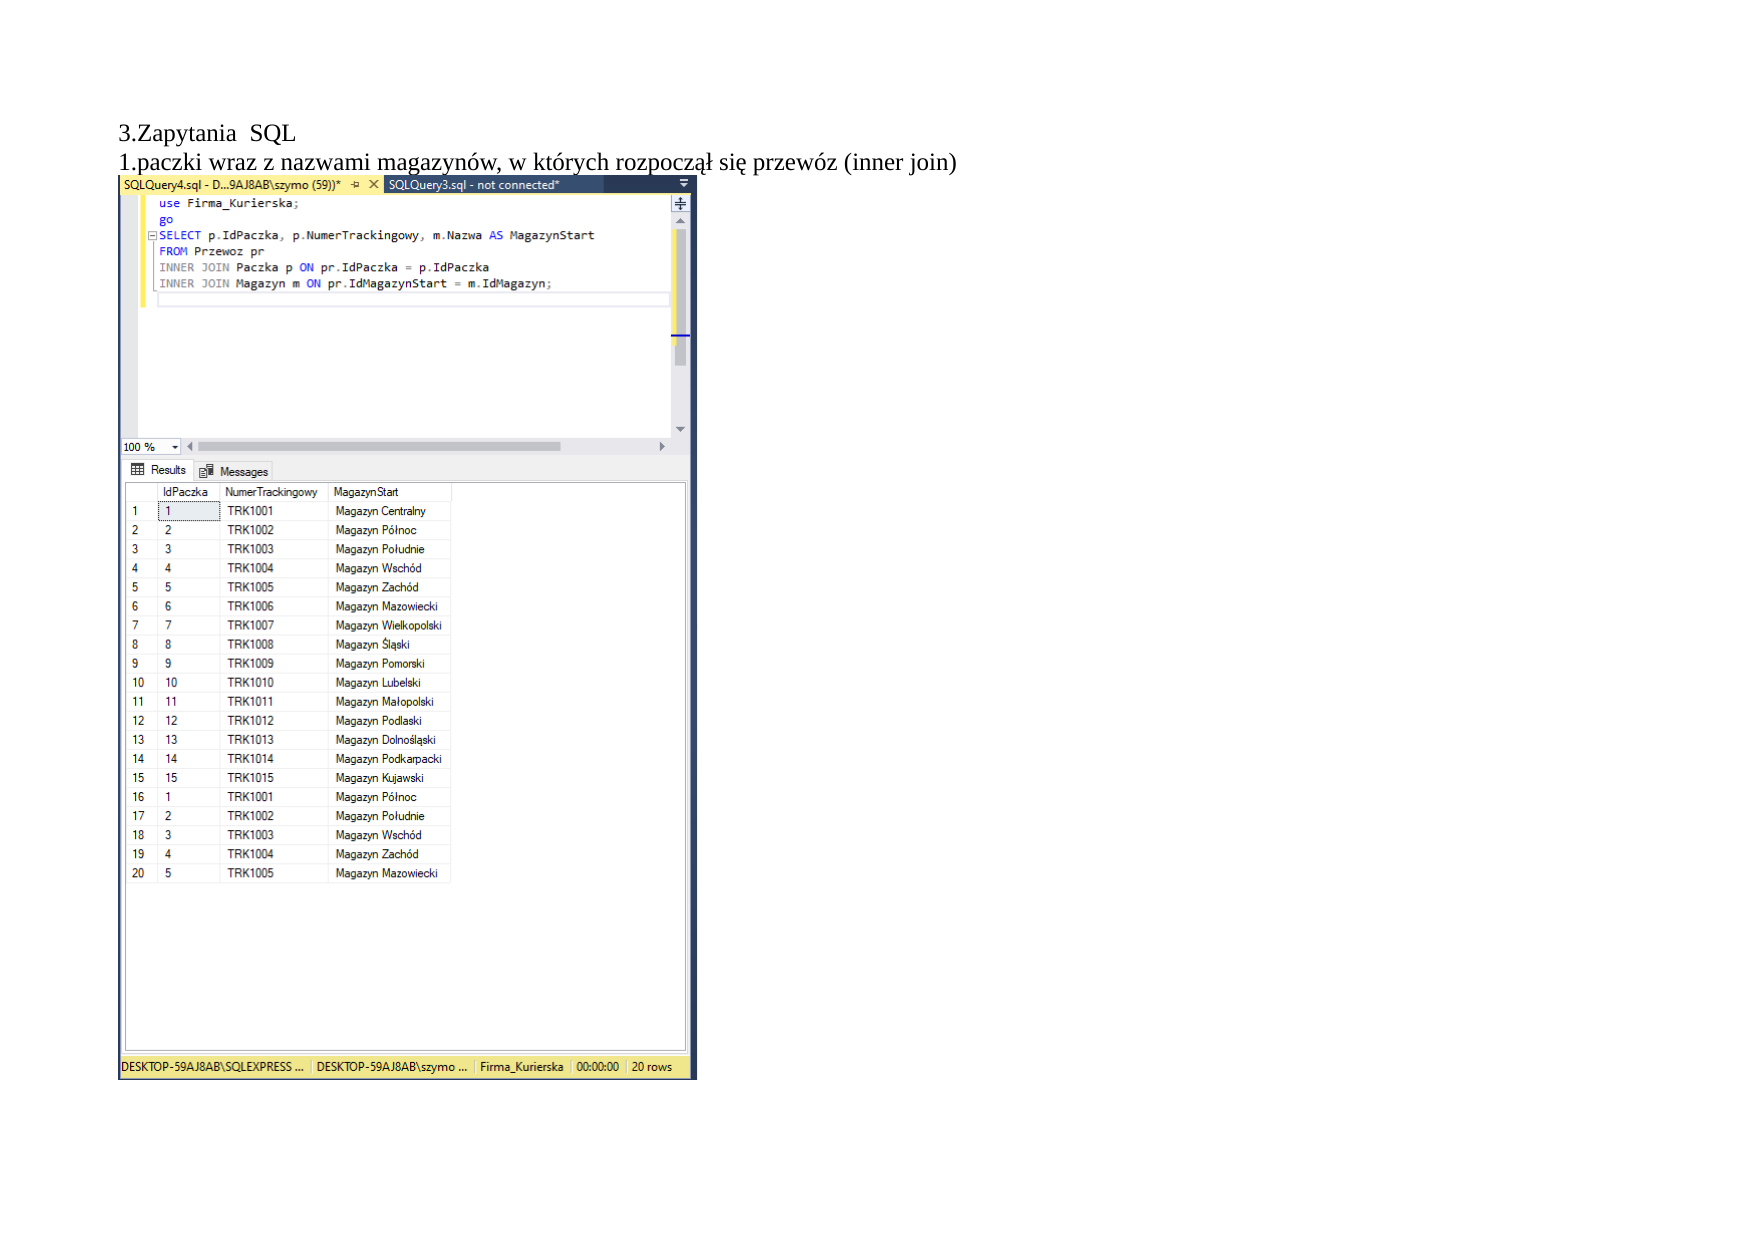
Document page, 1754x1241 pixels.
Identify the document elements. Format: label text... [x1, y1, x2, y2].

text 3.Zapytania SQL [118, 118, 1636, 147]
picture [118, 175, 698, 1080]
text 1.paczki wraz z nazwami magazynów, w których rozpoczął się przewóz (inner join) [118, 147, 1636, 1079]
